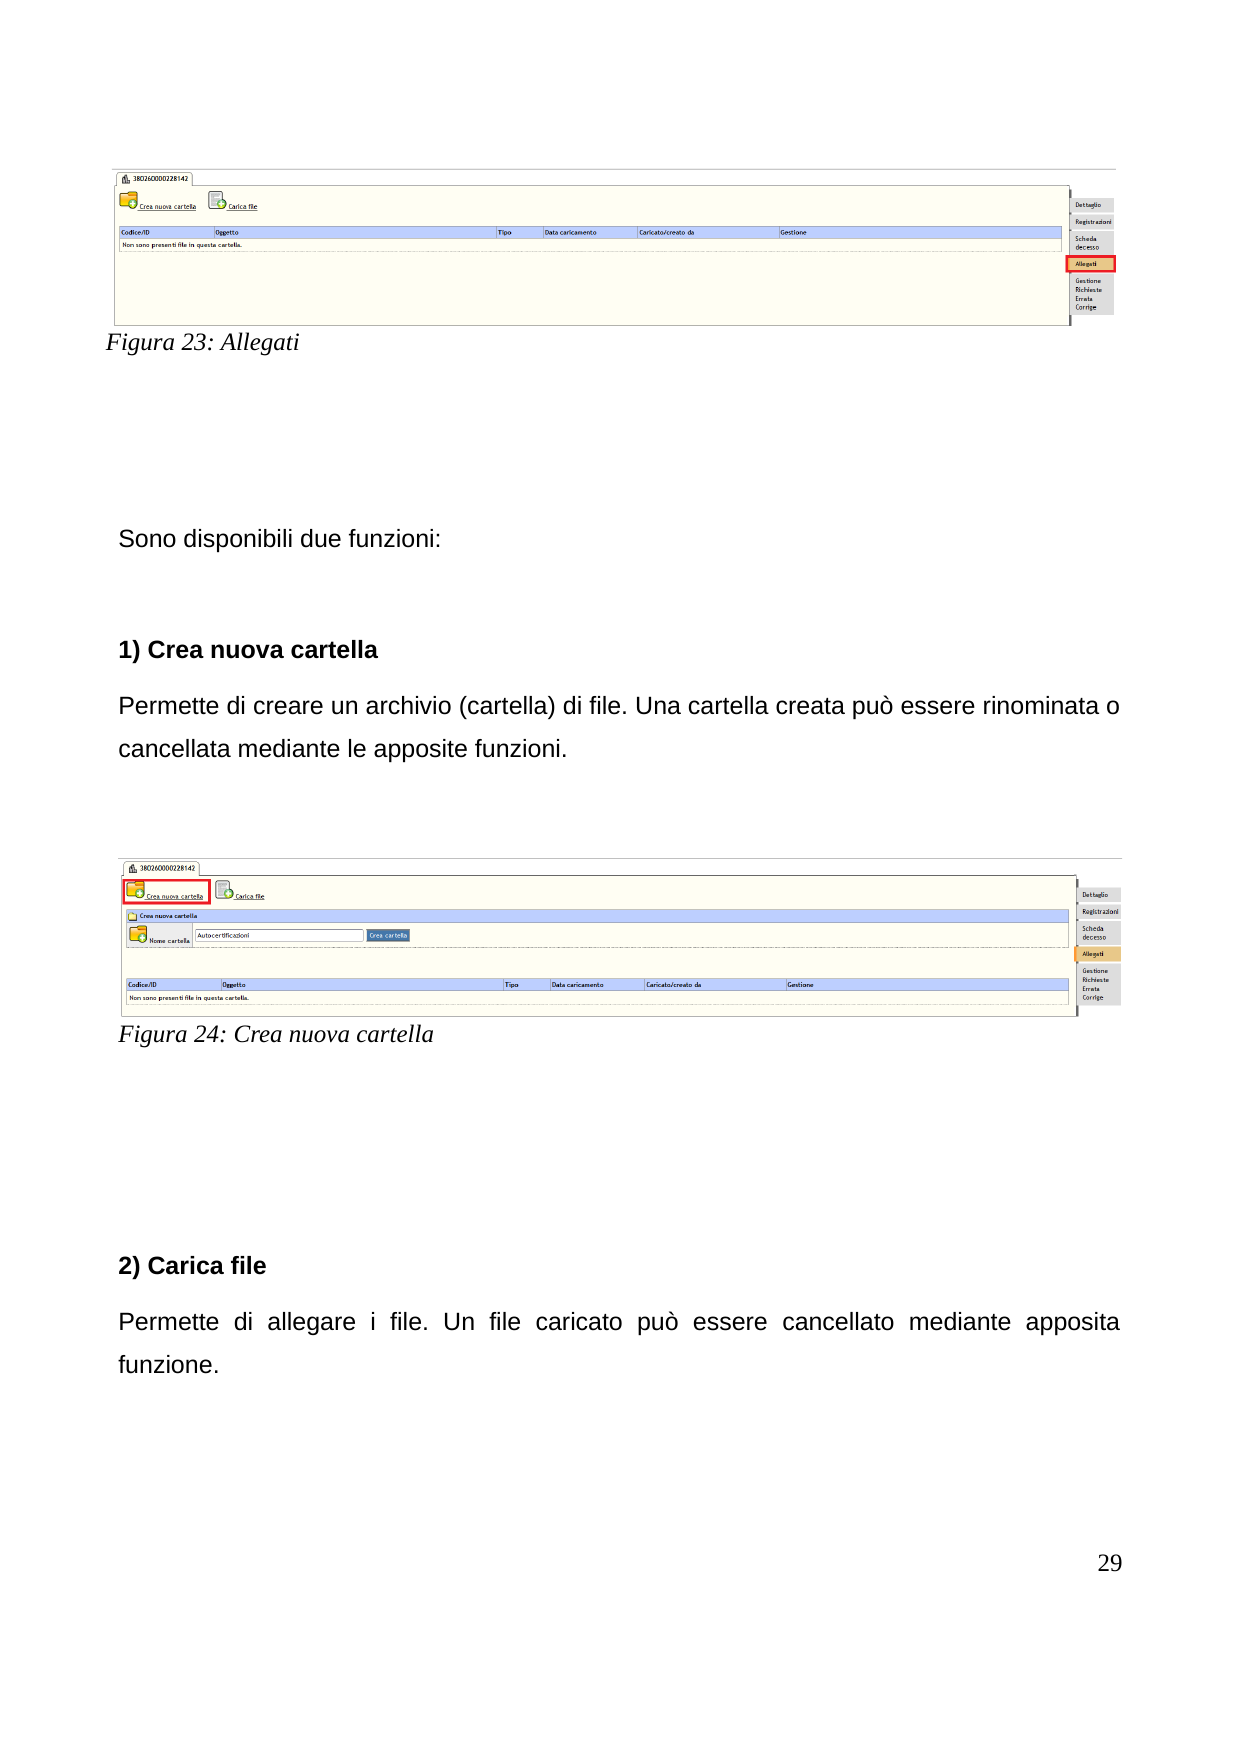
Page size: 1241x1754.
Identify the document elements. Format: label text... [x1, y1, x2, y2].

text Permette di allegare i file. Un file caricato può essere cancellato mediante apposita funzione. [118, 1306, 1122, 1378]
picture [118, 858, 1123, 1019]
picture [111, 168, 1116, 327]
text Sono disponibili due funzioni: [118, 481, 1122, 553]
text Figura 23: Allegati [106, 169, 1122, 356]
text 2) Carica file [118, 1251, 1122, 1279]
text 1) Crea nuova cartella [118, 636, 1122, 664]
text Permette di creare un archivio (cartella) di file. Una cartella creata può essere rinominata o cancellata mediante le apposite funzioni. [118, 691, 1122, 763]
text Figura 24: Crea nuova cartella [118, 1019, 1122, 1047]
